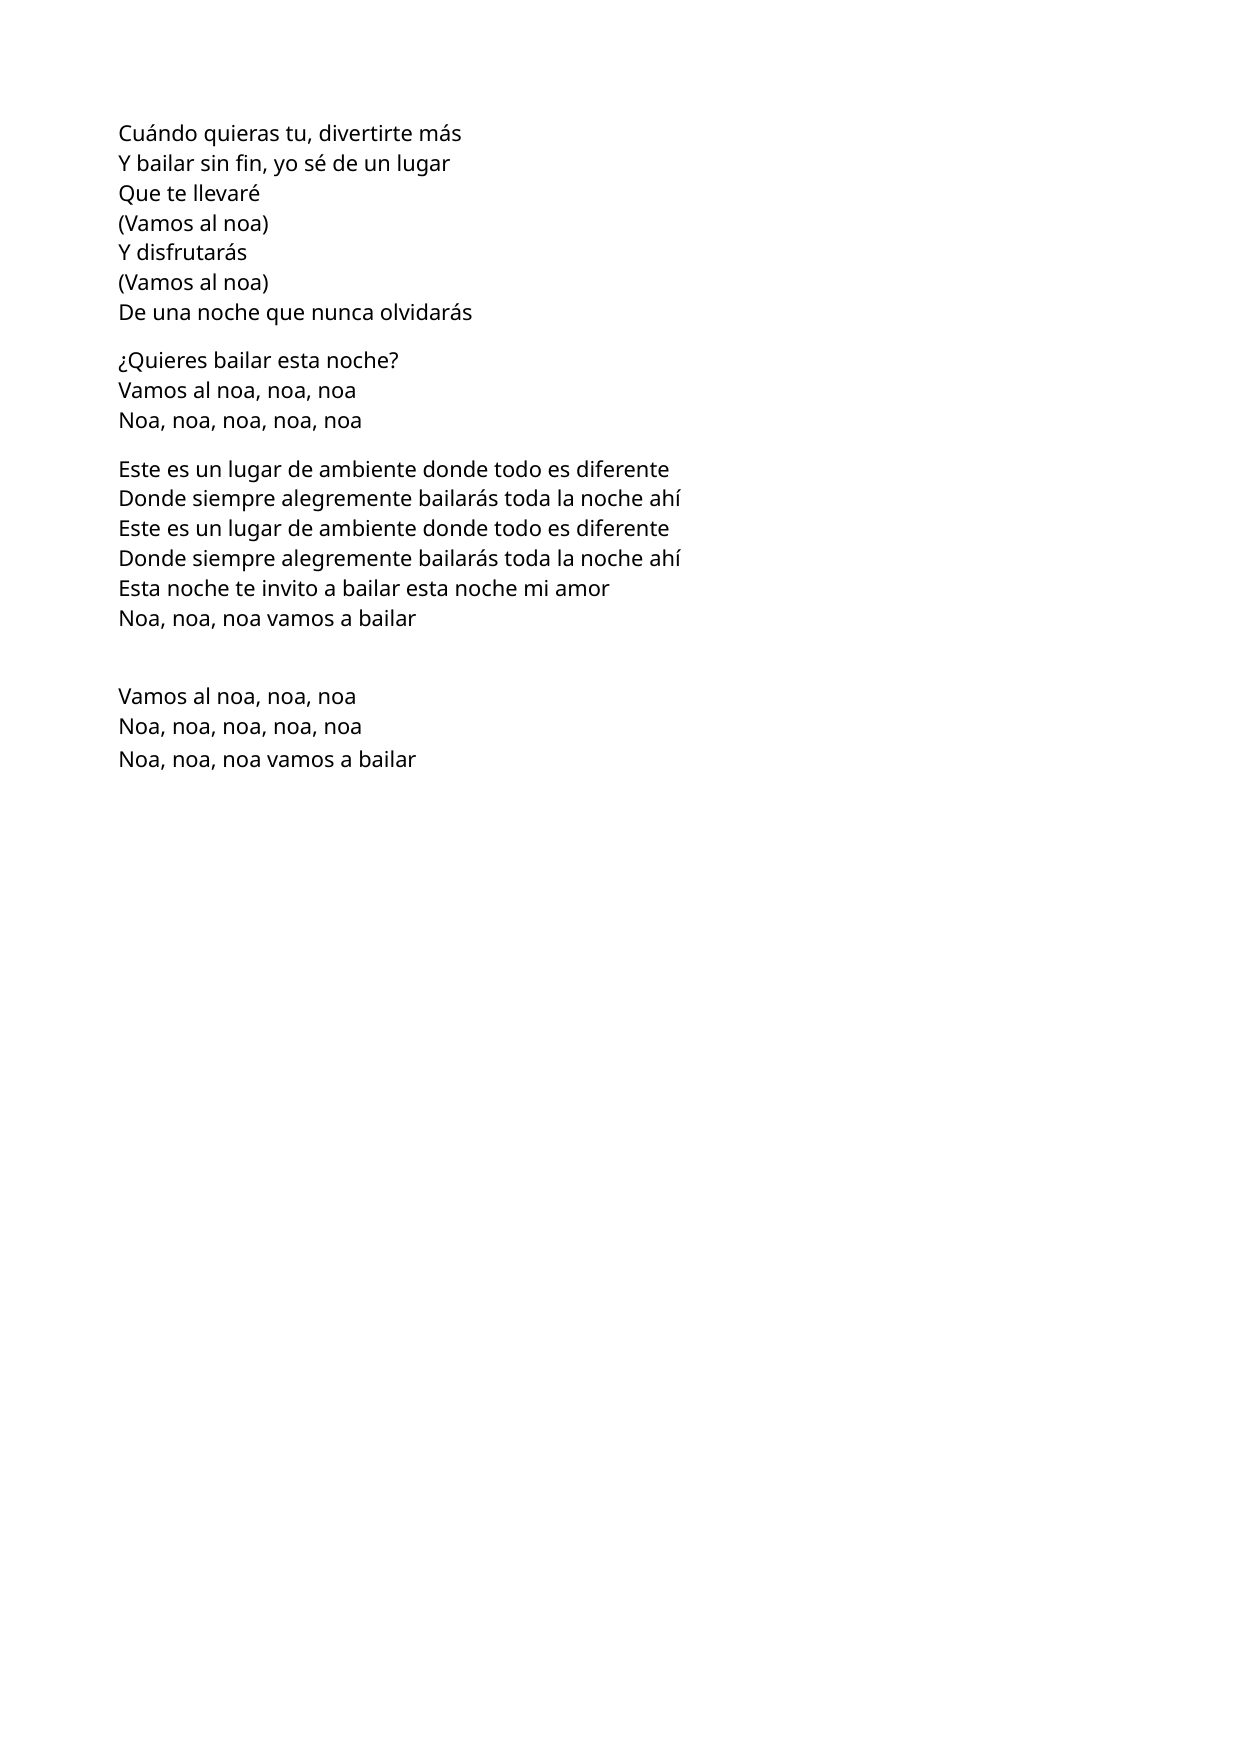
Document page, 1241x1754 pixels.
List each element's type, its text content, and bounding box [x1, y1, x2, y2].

text Esta noche te invito a bailar esta noche mi amor Noa, noa, noa vamos a bailar [118, 573, 1122, 632]
text Cuándo quieras tu, divertirte más Y bailar sin fin, yo sé de un lugar Que te llevaré (Vamos al noa) Y disfrutarás (Vamos al noa) De una noche que nunca olvidarás [118, 118, 1122, 327]
text Vamos al noa, noa, noa Noa, noa, noa, noa, noa Noa, noa, noa vamos a bailar [118, 681, 1122, 774]
text ¿Quieres bailar esta noche? Vamos al noa, noa, noa Noa, noa, noa, noa, noa [118, 345, 1122, 435]
text Este es un lugar de ambiente donde todo es diferente Donde siempre alegremente bailarás toda la noche ahí Este es un lugar de ambiente donde todo es diferente Donde siempre alegremente bailarás toda la noche ahí [118, 453, 1122, 573]
